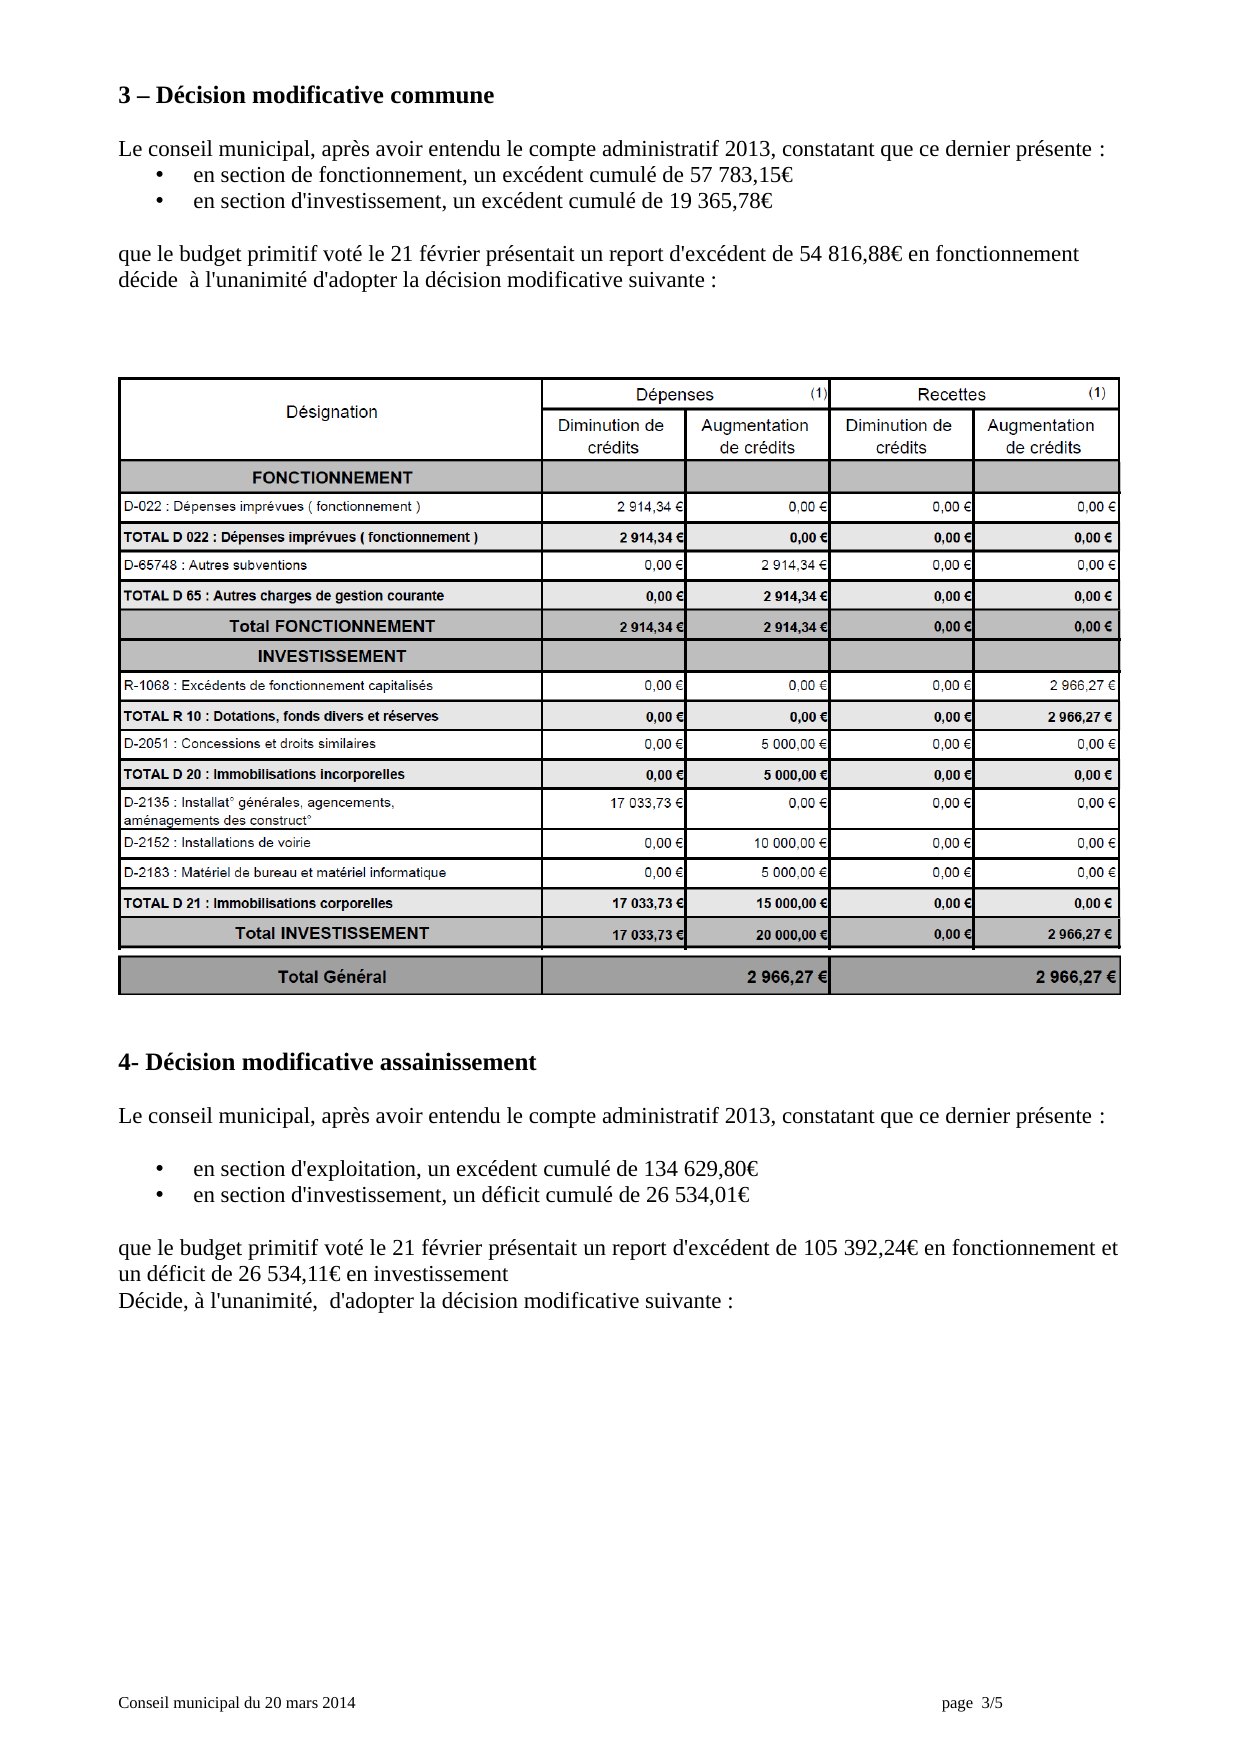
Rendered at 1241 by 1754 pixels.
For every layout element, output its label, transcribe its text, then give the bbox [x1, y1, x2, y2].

text décide à l'unanimité d'adopter la décision modificative suivante : [118, 267, 1120, 293]
text 4- Décision modificative assainissement [118, 1047, 1120, 1076]
text Décide, à l'unanimité, d'adopter la décision modificative suivante : [118, 1287, 1120, 1313]
list en section d'investissement, un excédent cumulé de 19 365,78€ [156, 187, 1120, 214]
text que le budget primitif voté le 21 février présentait un report d'excédent de 105 392,24€ en fonctionnement et un déficit de 26 534,11€ en investissement [118, 1234, 1120, 1287]
list en section de fonctionnement, un excédent cumulé de 57 783,15€ [156, 161, 1120, 187]
text que le budget primitif voté le 21 février présentait un report d'excédent de 54 816,88€ en fonctionnement [118, 240, 1120, 267]
text Le conseil municipal, après avoir entendu le compte administratif 2013, constatant que ce dernier présente : [118, 135, 1120, 161]
text 3 – Décision modificative commune [118, 80, 1120, 108]
list en section d'investissement, un déficit cumulé de 26 534,01€ [156, 1181, 1120, 1208]
text Le conseil municipal, après avoir entendu le compte administratif 2013, constatant que ce dernier présente : [118, 1102, 1120, 1129]
list en section d'exploitation, un excédent cumulé de 134 629,80€ [156, 1155, 1120, 1181]
